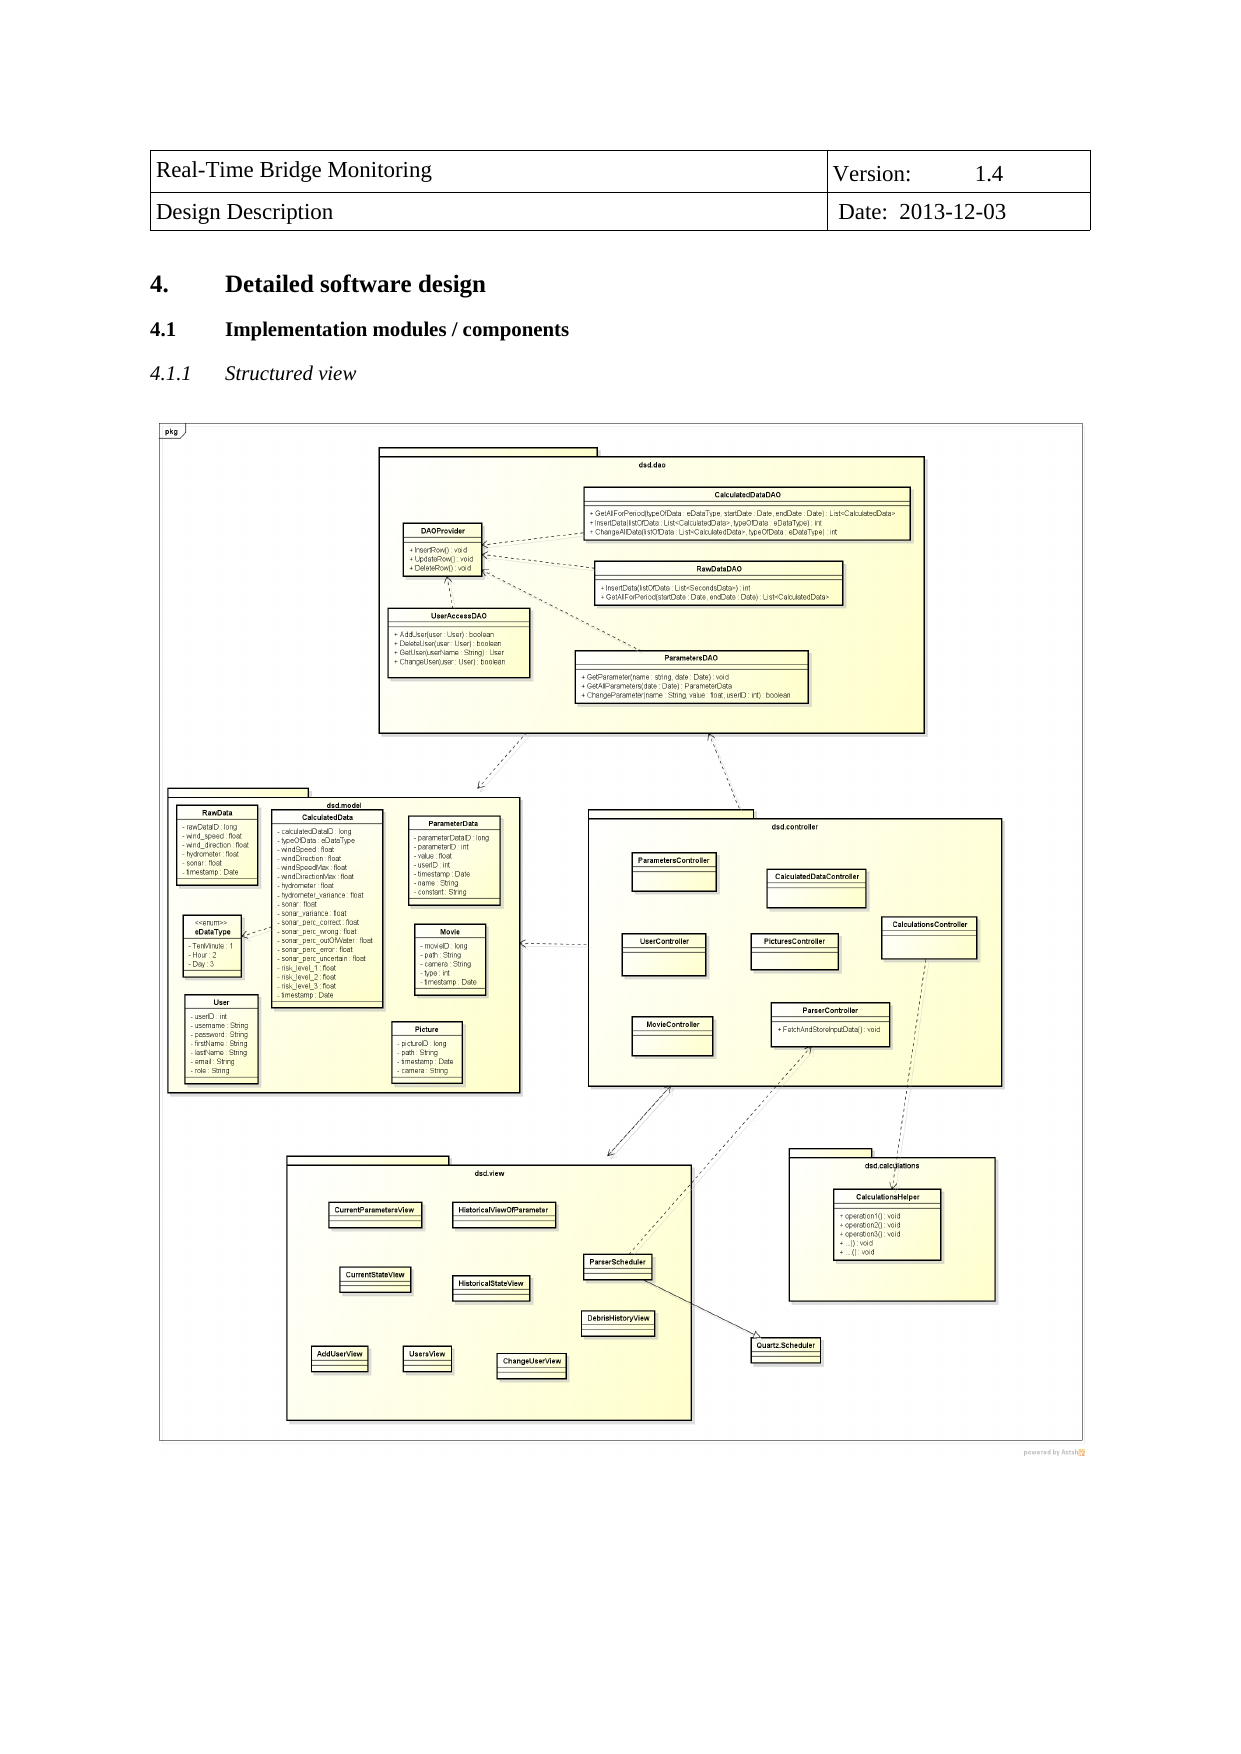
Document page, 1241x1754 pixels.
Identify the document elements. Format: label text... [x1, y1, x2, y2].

subtitle Structured view [150, 360, 1090, 385]
picture [153, 417, 1087, 1458]
subtitle Detailed software design [150, 269, 1090, 298]
subtitle Implementation modules / components [150, 316, 1090, 341]
